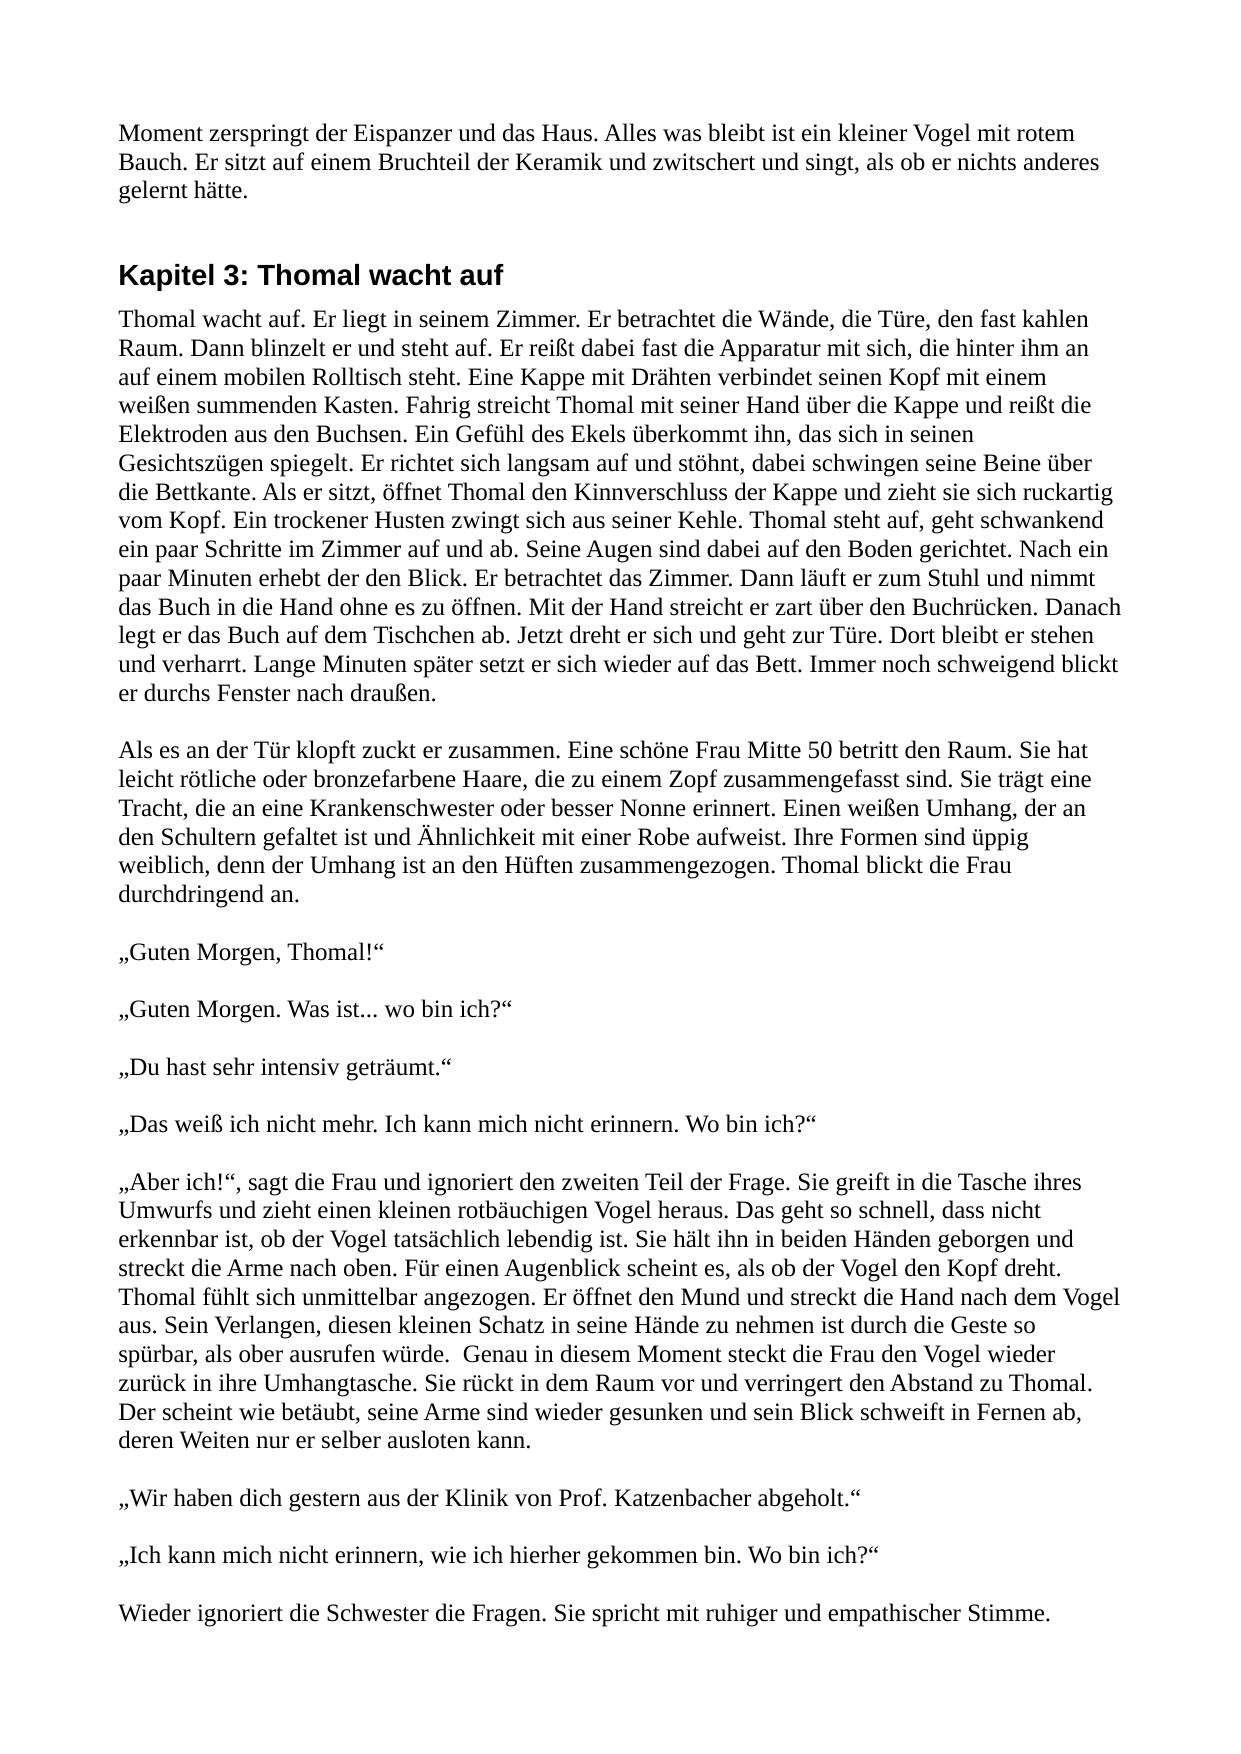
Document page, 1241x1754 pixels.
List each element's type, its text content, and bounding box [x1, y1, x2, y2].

text „Guten Morgen. Was ist... wo bin ich?“ [118, 994, 1122, 1023]
text Als es an der Tür klopft zuckt er zusammen. Eine schöne Frau Mitte 50 betritt den Raum. Sie hat leicht rötliche oder bronzefarbene Haare, die zu einem Zopf zusammengefasst sind. Sie trägt eine Tracht, die an eine Krankenschwester oder besser Nonne erinnert. Einen weißen Umhang, der an den Schultern gefaltet ist und Ähnlichkeit mit einer Robe aufweist. Ihre Formen sind üppig weiblich, denn der Umhang ist an den Hüften zusammengezogen. Thomal blickt die Frau durchdringend an. [118, 735, 1122, 908]
text Wieder ignoriert die Schwester die Fragen. Sie spricht mit ruhiger und empathischer Stimme. [118, 1598, 1122, 1627]
text „Du hast sehr intensiv geträumt.“ [118, 1052, 1122, 1080]
text „Aber ich!“, sagt die Frau und ignoriert den zweiten Teil der Frage. Sie greift in die Tasche ihres Umwurfs und zieht einen kleinen rotbäuchigen Vogel heraus. Das geht so schnell, dass nicht erkennbar ist, ob der Vogel tatsächlich lebendig ist. Sie hält ihn in beiden Händen geborgen und streckt die Arme nach oben. Für einen Augenblick scheint es, als ob der Vogel den Kopf dreht. Thomal fühlt sich unmittelbar angezogen. Er öffnet den Mund und streckt die Hand nach dem Vogel aus. Sein Verlangen, diesen kleinen Schatz in seine Hände zu nehmen ist durch die Geste so spürbar, als ober ausrufen würde. Genau in diesem Moment steckt die Frau den Vogel wieder zurück in ihre Umhangtasche. Sie rückt in dem Raum vor und verringert den Abstand zu Thomal. Der scheint wie betäubt, seine Arme sind wieder gesunken und sein Blick schweift in Fernen ab, deren Weiten nur er selber ausloten kann. [118, 1167, 1122, 1454]
text „Das weiß ich nicht mehr. Ich kann mich nicht erinnern. Wo bin ich?“ [118, 1109, 1122, 1138]
text „Guten Morgen, Thomal!“ [118, 937, 1122, 965]
text Thomal wacht auf. Er liegt in seinem Zimmer. Er betrachtet die Wände, die Türe, den fast kahlen Raum. Dann blinzelt er und steht auf. Er reißt dabei fast die Apparatur mit sich, die hinter ihm an auf einem mobilen Rolltisch steht. Eine Kappe mit Drähten verbindet seinen Kopf mit einem weißen summenden Kasten. Fahrig streicht Thomal mit seiner Hand über die Kappe und reißt die Elektroden aus den Buchsen. Ein Gefühl des Ekels überkommt ihn, das sich in seinen Gesichtszügen spiegelt. Er richtet sich langsam auf und stöhnt, dabei schwingen seine Beine über die Bettkante. Als er sitzt, öffnet Thomal den Kinnverschluss der Kappe und zieht sie sich ruckartig vom Kopf. Ein trockener Husten zwingt sich aus seiner Kehle. Thomal steht auf, geht schwankend ein paar Schritte im Zimmer auf und ab. Seine Augen sind dabei auf den Boden gerichtet. Nach ein paar Minuten erhebt der den Blick. Er betrachtet das Zimmer. Dann läuft er zum Stuhl und nimmt das Buch in die Hand ohne es zu öffnen. Mit der Hand streicht er zart über den Buchrücken. Danach legt er das Buch auf dem Tischchen ab. Jetzt dreht er sich und geht zur Türe. Dort bleibt er stehen und verharrt. Lange Minuten später setzt er sich wieder auf das Bett. Immer noch schweigend blickt er durchs Fenster nach draußen. [118, 304, 1122, 707]
text „Ich kann mich nicht erinnern, wie ich hierher gekommen bin. Wo bin ich?“ [118, 1540, 1122, 1569]
subtitle Kapitel 3: Thomal wacht auf [118, 258, 1122, 292]
text Moment zerspringt der Eispanzer und das Haus. Alles was bleibt ist ein kleiner Vogel mit rotem Bauch. Er sitzt auf einem Bruchteil der Keramik und zwitschert und singt, als ob er nichts anderes gelernt hätte. [118, 118, 1122, 204]
text „Wir haben dich gestern aus der Klinik von Prof. Katzenbacher abgeholt.“ [118, 1483, 1122, 1512]
